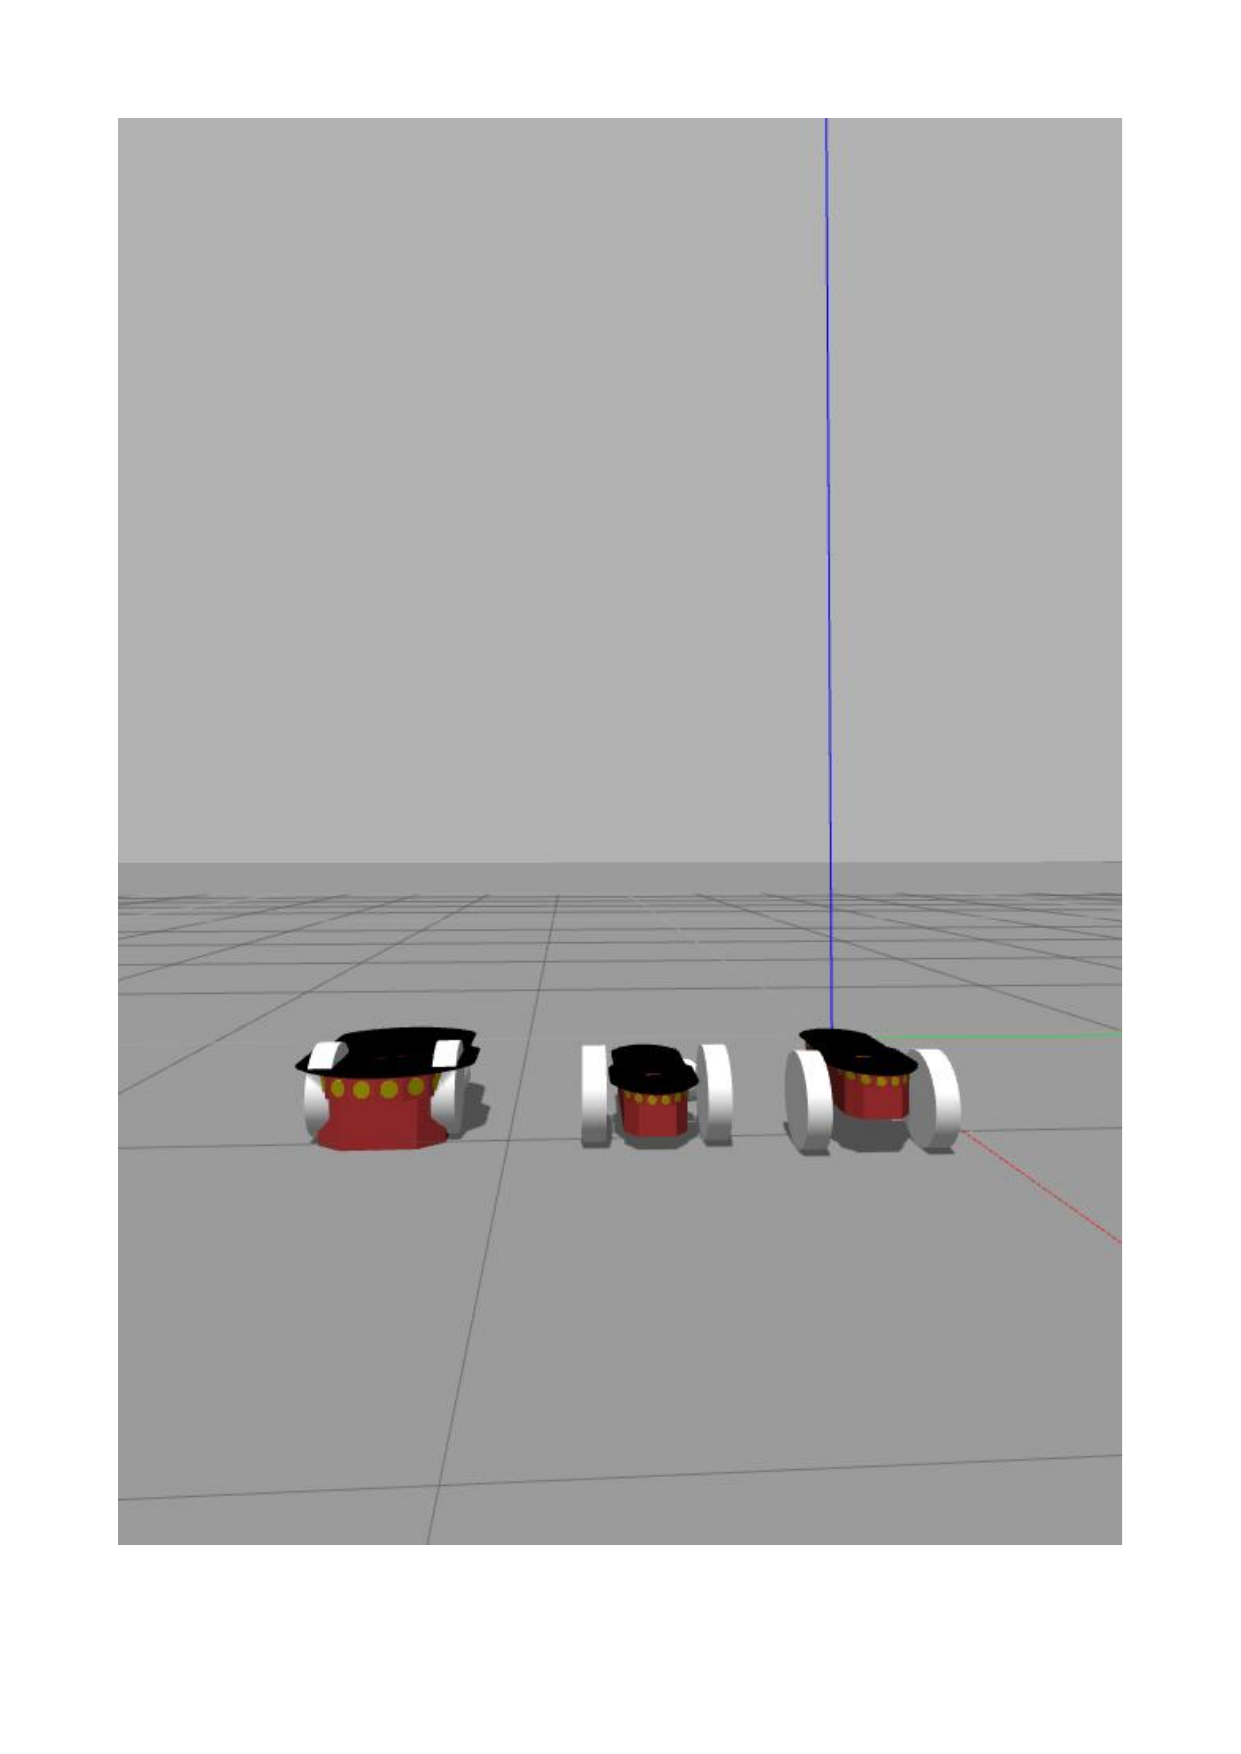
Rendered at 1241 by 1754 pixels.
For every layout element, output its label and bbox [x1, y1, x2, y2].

picture [118, 118, 1123, 1545]
